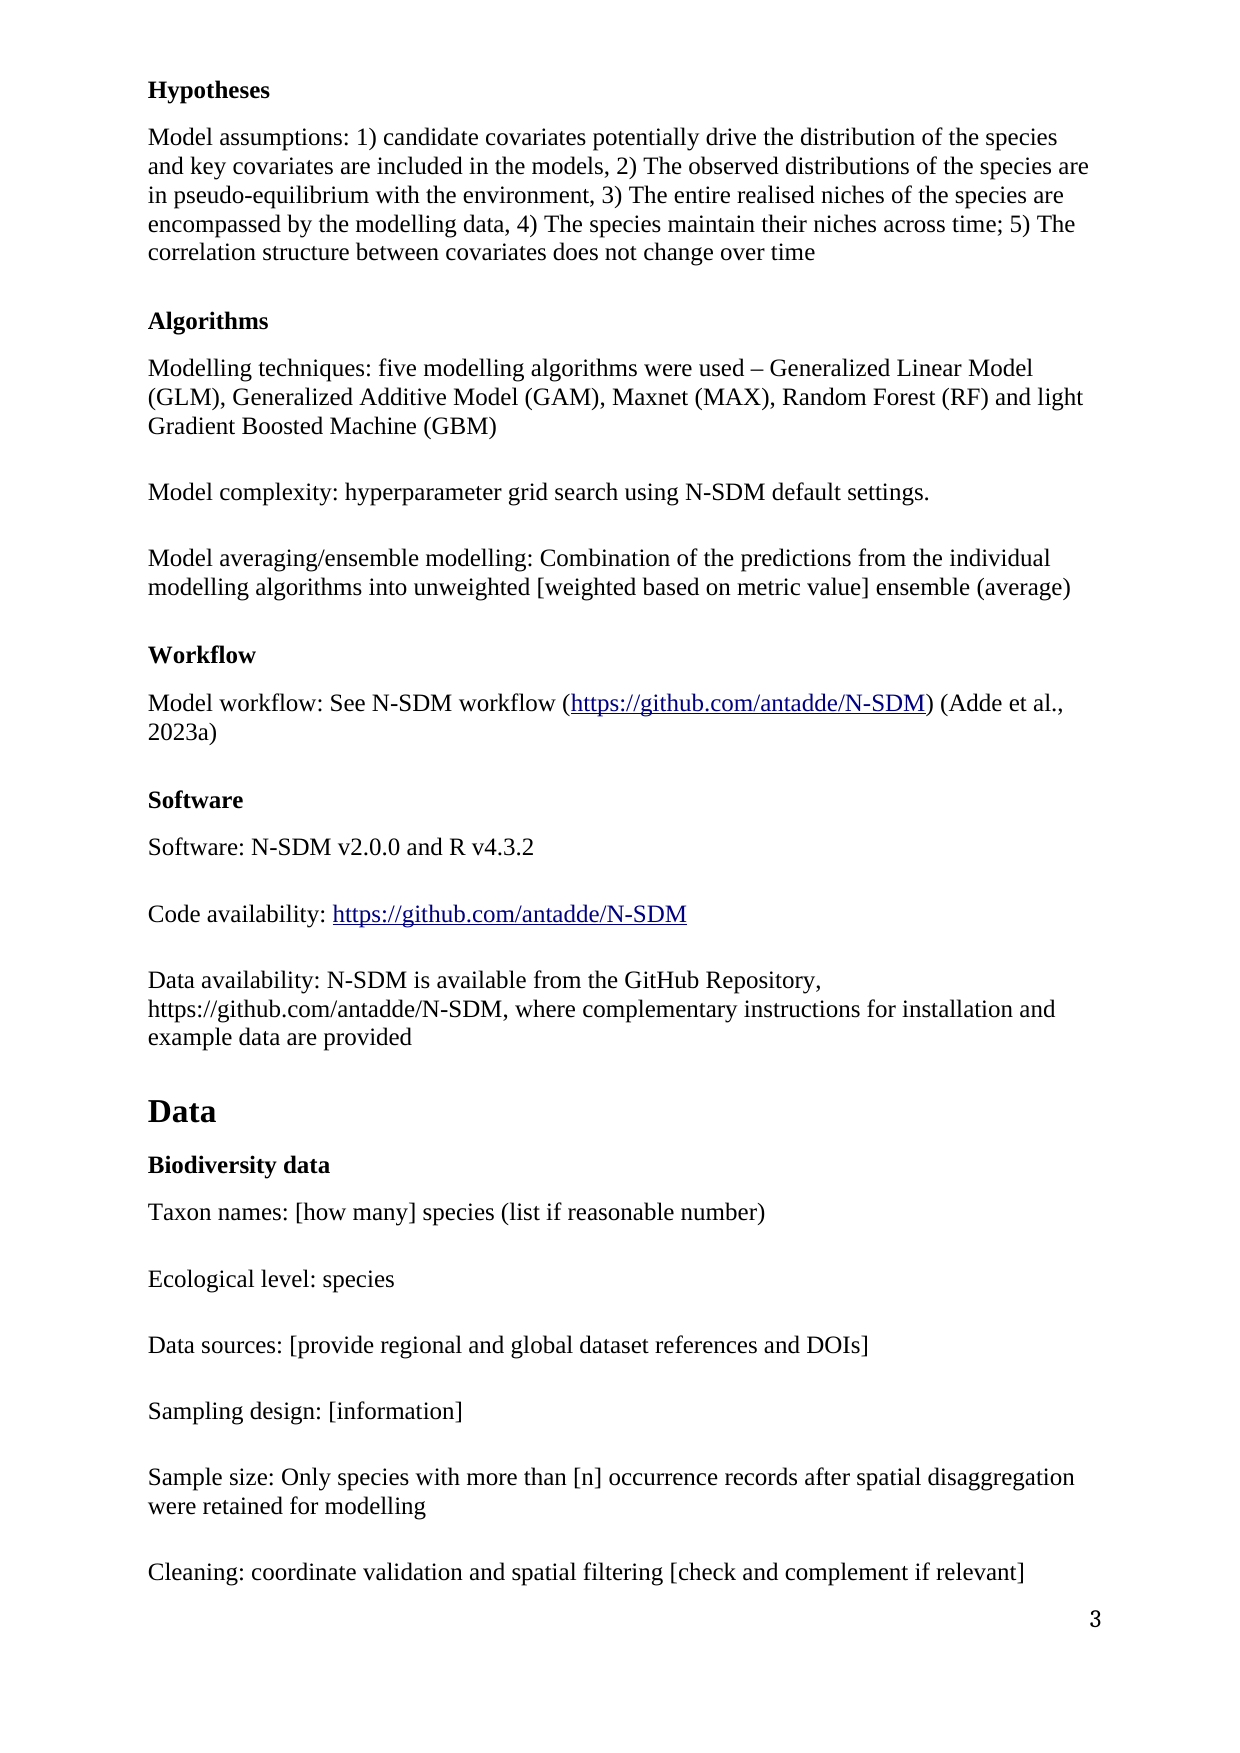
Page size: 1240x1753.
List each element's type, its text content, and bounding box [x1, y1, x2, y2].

text Model assumptions: 1) candidate covariates potentially drive the distribution of the species and key covariates are included in the models, 2) The observed distributions of the species are in pseudo-equilibrium with the environment, 3) The entire realised niches of the species are encompassed by the modelling data, 4) The species maintain their niches across time; 5) The correlation structure between covariates does not change over time [148, 122, 1092, 266]
text Model complexity: hyperparameter grid search using N-SDM default settings. [148, 477, 1092, 506]
text Modelling techniques: five modelling algorithms were used – Generalized Linear Model (GLM), Generalized Additive Model (GAM), Maxnet (MAX), Random Forest (RF) and light Gradient Boosted Machine (GBM) [148, 353, 1092, 439]
subtitle Biodiversity data [148, 1150, 1092, 1179]
text Data sources: [provide regional and global dataset references and DOIs] [148, 1330, 1092, 1359]
text Taxon names: [how many] species (list if reasonable number) [148, 1197, 1092, 1226]
text Sample size: Only species with more than [n] occurrence records after spatial disaggregation were retained for modelling [148, 1462, 1092, 1520]
text Code availability: https://github.com/antadde/N-SDM [148, 899, 1092, 927]
subtitle Data [148, 1091, 1092, 1129]
text Model workflow: See N-SDM workflow (https://github.com/antadde/N-SDM) (Adde et al., 2023a) [148, 688, 1092, 745]
text Ecological level: species [148, 1264, 1092, 1292]
text Software: N-SDM v2.0.0 and R v4.3.2 [148, 832, 1092, 861]
text Cleaning: coordinate validation and spatial filtering [check and complement if relevant] [148, 1557, 1092, 1586]
text Model averaging/ensemble modelling: Combination of the predictions from the individual modelling algorithms into unweighted [weighted based on metric value] ensemble (average) [148, 543, 1092, 601]
text Sampling design: [information] [148, 1396, 1092, 1425]
subtitle Software [148, 785, 1092, 814]
subtitle Algorithms [148, 306, 1092, 334]
subtitle Hypotheses [148, 75, 1092, 104]
subtitle Workflow [148, 640, 1092, 669]
text Data availability: N-SDM is available from the GitHub Repository, https://github.com/antadde/N-SDM, where complementary instructions for installation and example data are provided [148, 965, 1092, 1051]
